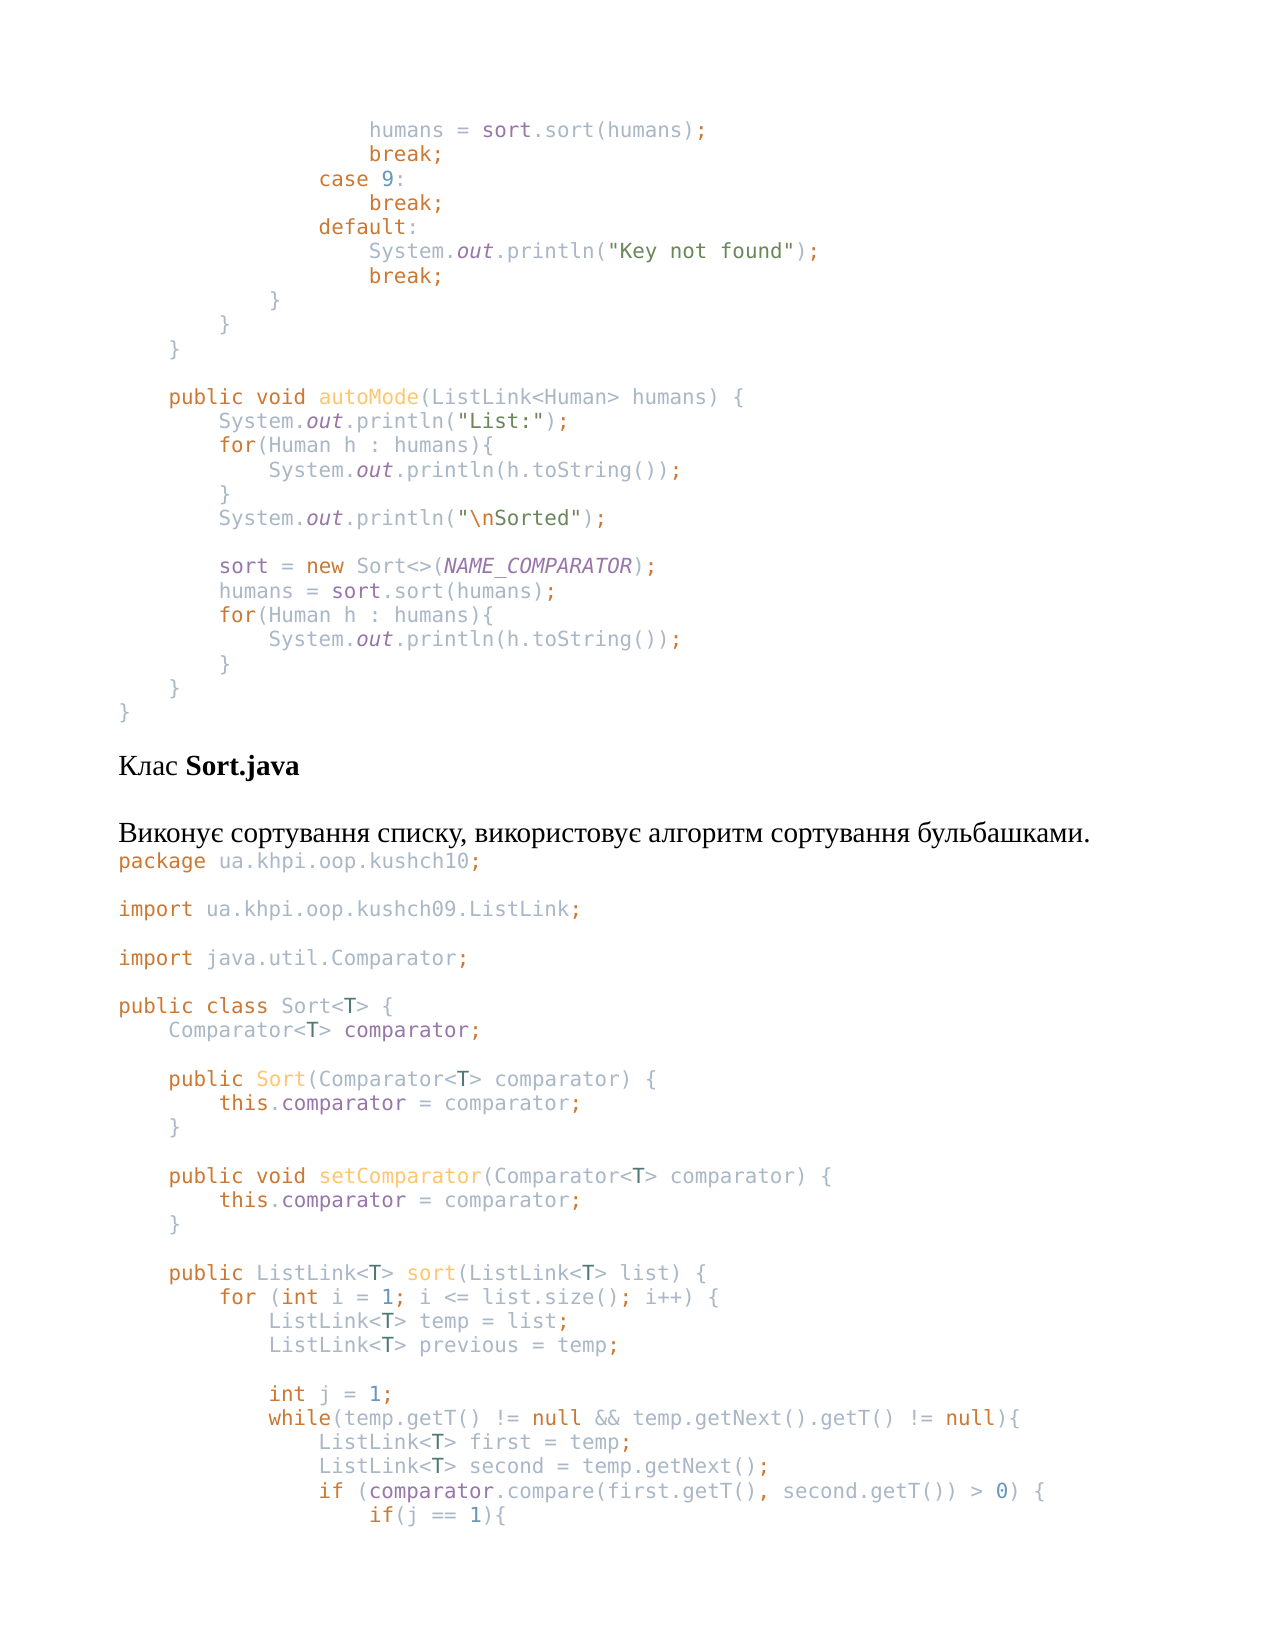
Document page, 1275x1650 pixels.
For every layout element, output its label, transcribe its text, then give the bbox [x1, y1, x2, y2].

text Клас Sort.java [118, 748, 1157, 782]
text package ua.khpi.oop.kushch10; import ua.khpi.oop.kushch09.ListLink; import java.util.Comparator; public class Sort<T> { Comparator<T> comparator; public Sort(Comparator<T> comparator) { this.comparator = comparator; } public void setComparator(Comparator<T> comparator) { this.comparator = comparator; } public ListLink<T> sort(ListLink<T> list) { for (int i = 1; i <= list.size(); i++) { ListLink<T> temp = list; ListLink<T> previous = temp; int j = 1; while(temp.getT() != null && temp.getNext().getT() != null){ ListLink<T> first = temp; ListLink<T> second = temp.getNext(); if (comparator.compare(first.getT(), second.getT()) > 0) { if(j == 1){ [118, 849, 1157, 1527]
text humans = sort.sort(humans); break; case 9: break; default: System.out.println("Key not found"); break; } } } public void autoMode(ListLink<Human> humans) { System.out.println("List:"); for(Human h : humans){ System.out.println(h.toString()); } System.out.println("\nSorted"); sort = new Sort<>(NAME_COMPARATOR); humans = sort.sort(humans); for(Human h : humans){ System.out.println(h.toString()); } } } [118, 118, 1157, 748]
text Виконує сортування списку, використовує алгоритм сортування бульбашками. [118, 816, 1157, 849]
